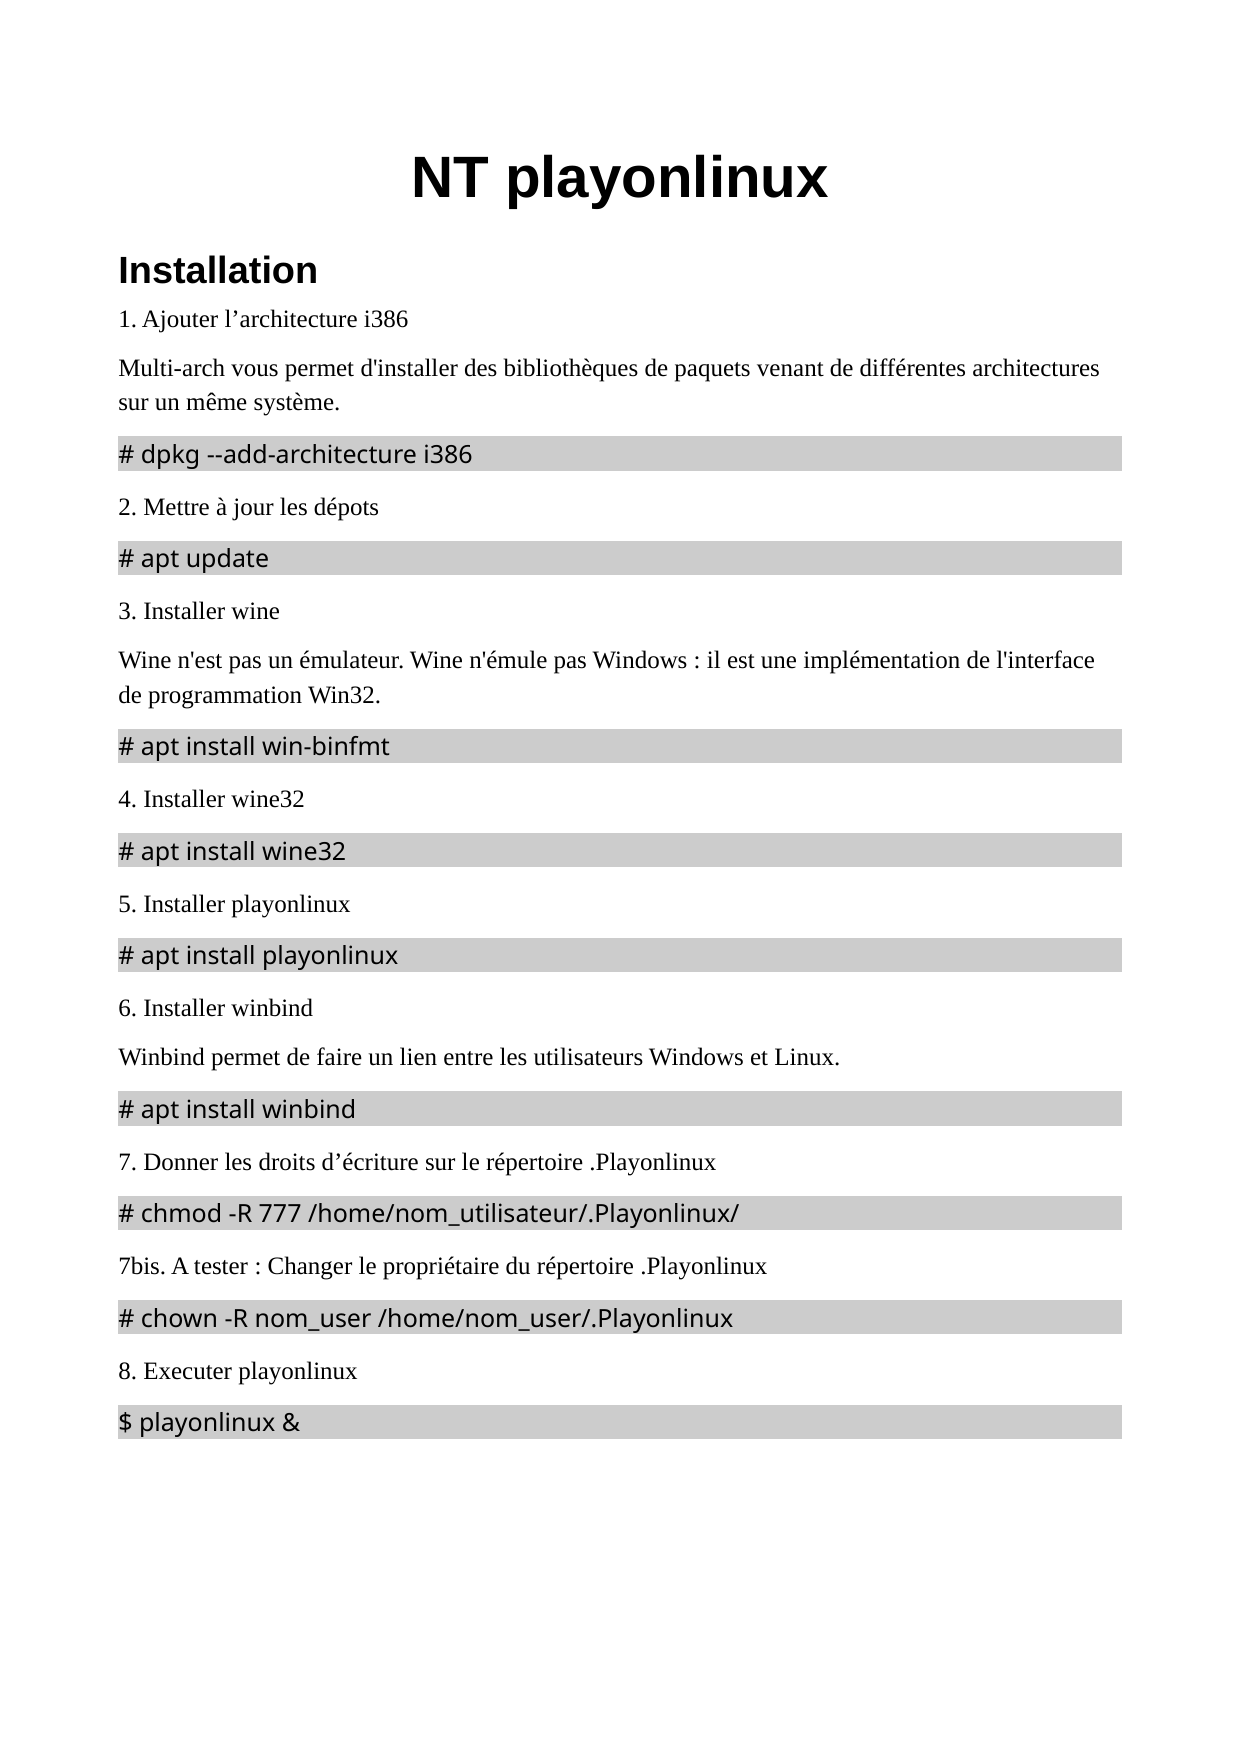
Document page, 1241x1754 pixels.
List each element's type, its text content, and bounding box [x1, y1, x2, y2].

text # chmod -R 777 /home/nom_utilisateur/.Playonlinux/ [740, 1196, 1122, 1230]
subtitle Installation [118, 248, 1122, 291]
text # apt install playonlinux [398, 938, 1122, 972]
text Multi-arch vous permet d'installer des bibliothèques de paquets venant de différentes architectures sur un même système. [118, 353, 1122, 416]
text # apt install win-binfmt [390, 729, 1122, 763]
text # apt update [269, 541, 1122, 575]
text 3. Installer wine [118, 596, 1122, 625]
text $ playonlinux & [300, 1405, 1122, 1439]
text 7bis. A tester : Changer le propriétaire du répertoire .Playonlinux [118, 1251, 1122, 1280]
text 8. Executer playonlinux [118, 1356, 1122, 1384]
text 1. Ajouter l’architecture i386 [118, 304, 1122, 333]
title NT playonlinux [118, 143, 1122, 210]
text 2. Mettre à jour les dépots [118, 492, 1122, 521]
text Wine n'est pas un émulateur. Wine n'émule pas Windows : il est une implémentation de l'interface de programmation Win32. [118, 645, 1122, 709]
text # chown -R nom_user /home/nom_user/.Playonlinux [733, 1300, 1122, 1334]
text 6. Installer winbind [118, 993, 1122, 1022]
text Winbind permet de faire un lien entre les utilisateurs Windows et Linux. [118, 1042, 1122, 1071]
text 4. Installer wine32 [118, 784, 1122, 813]
text 5. Installer playonlinux [118, 889, 1122, 918]
text # apt install winbind [356, 1091, 1122, 1126]
text # apt install wine32 [118, 833, 1122, 867]
text 7. Donner les droits d’écriture sur le répertoire .Playonlinux [118, 1147, 1122, 1176]
text # dpkg --add-architecture i386 [473, 436, 1122, 471]
